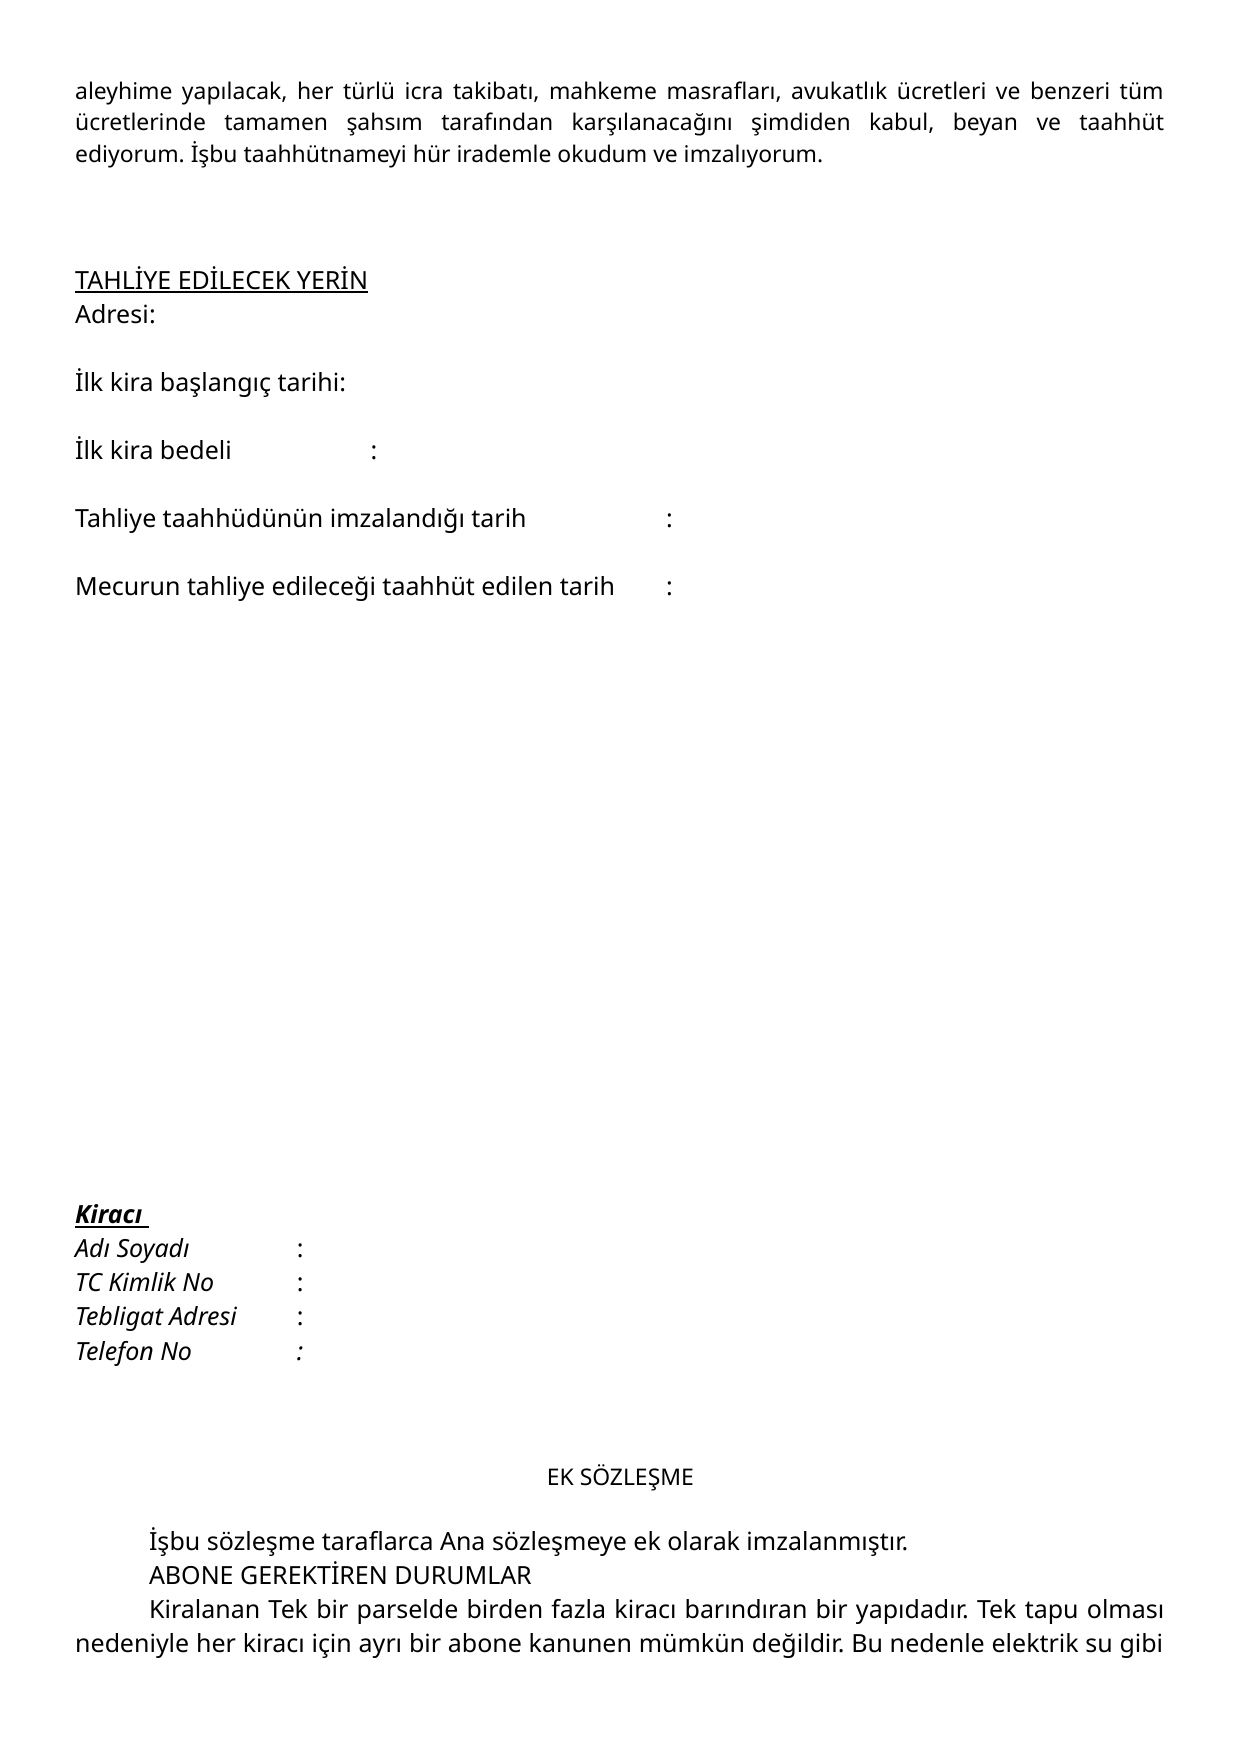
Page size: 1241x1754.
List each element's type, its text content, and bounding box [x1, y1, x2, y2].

text aleyhime yapılacak, her türlü icra takibatı, mahkeme masrafları, avukatlık ücretleri ve benzeri tüm ücretlerinde tamamen şahsım tarafından karşılanacağını şimdiden kabul, beyan ve taahhüt ediyorum. İşbu taahhütnameyi hür irademle okudum ve imzalıyorum. [75, 75, 1165, 169]
text İlk kira bedeli : [75, 433, 1165, 467]
text Mecurun tahliye edileceği taahhüt edilen tarih : [75, 569, 1165, 603]
text TAHLİYE EDİLECEK YERİN [75, 262, 1165, 297]
text İşbu sözleşme taraflarca Ana sözleşmeye ek olarak imzalanmıştır. [75, 1523, 1165, 1557]
text EK SÖZLEŞME [75, 1461, 1165, 1492]
text Kiracı [75, 1197, 1165, 1231]
text ABONE GEREKTİREN DURUMLAR [75, 1557, 1165, 1592]
text Tahliye taahhüdünün imzalandığı tarih : [75, 501, 1165, 535]
text Tebligat Adresi : [75, 1299, 1165, 1333]
text Kiralanan Tek bir parselde birden fazla kiracı barındıran bir yapıdadır. Tek tapu olması nedeniyle her kiracı için ayrı bir abone kanunen mümkün değildir. Bu nedenle elektrik su gibi [75, 1592, 1165, 1660]
text Adresi : [75, 297, 1165, 331]
text Telefon No : [75, 1333, 1165, 1367]
text Adı Soyadı : [75, 1231, 1165, 1265]
text TC Kimlik No : [75, 1265, 1165, 1299]
text İlk kira başlangıç tarihi: [75, 365, 1165, 399]
